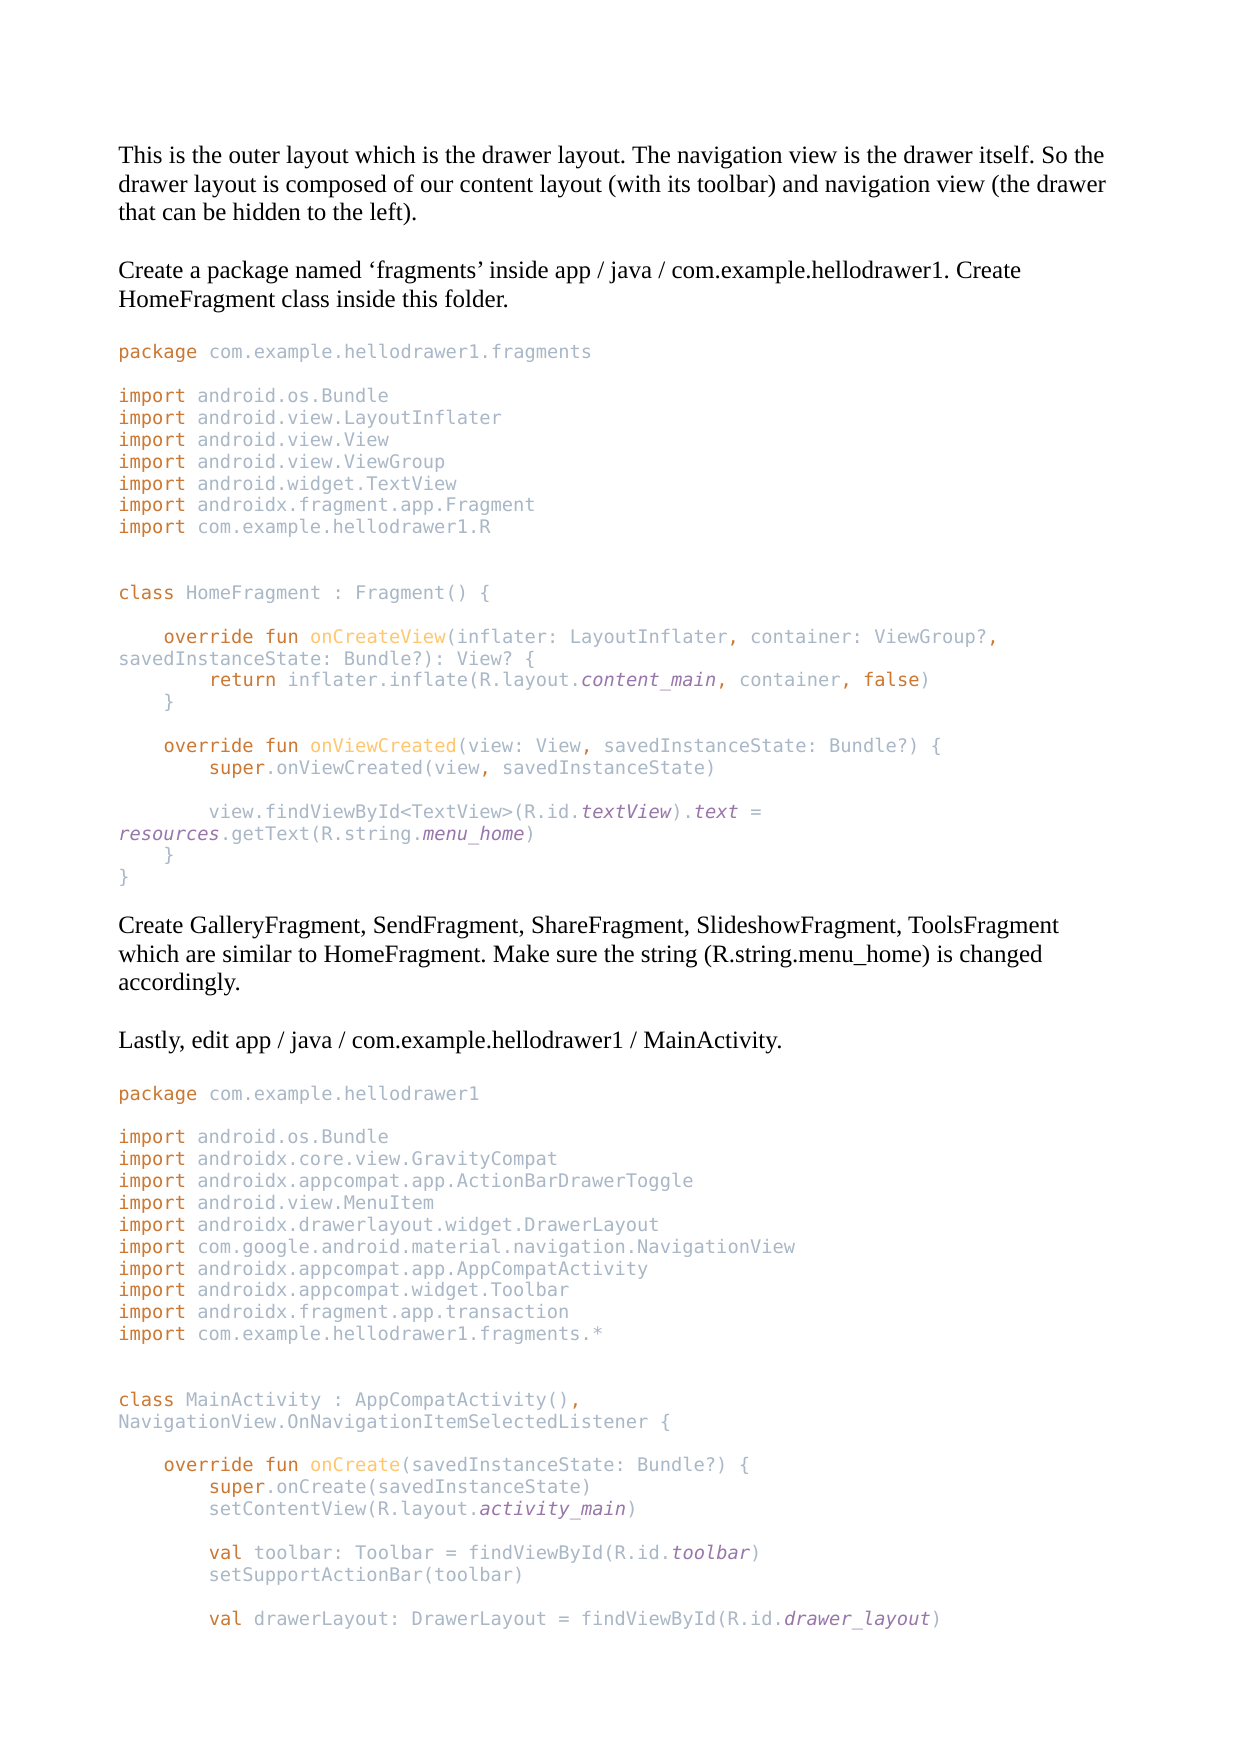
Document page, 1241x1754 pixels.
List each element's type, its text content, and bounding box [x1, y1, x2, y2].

text package com.example.hellodrawer1.fragments import android.os.Bundle import android.view.LayoutInflater import android.view.View import android.view.ViewGroup import android.widget.TextView import androidx.fragment.app.Fragment import com.example.hellodrawer1.R class HomeFragment : Fragment() { override fun onCreateView(inflater: LayoutInflater, container: ViewGroup?, savedInstanceState: Bundle?): View? { return inflater.inflate(R.layout.content_main, container, false) } override fun onViewCreated(view: View, savedInstanceState: Bundle?) { super.onViewCreated(view, savedInstanceState) view.findViewById<TextView>(R.id.textView).text = resources.getText(R.string.menu_home) } } [118, 341, 1122, 888]
text package com.example.hellodrawer1 import android.os.Bundle import androidx.core.view.GravityCompat import androidx.appcompat.app.ActionBarDrawerToggle import android.view.MenuItem import androidx.drawerlayout.widget.DrawerLayout import com.google.android.material.navigation.NavigationView import androidx.appcompat.app.AppCompatActivity import androidx.appcompat.widget.Toolbar import androidx.fragment.app.transaction import com.example.hellodrawer1.fragments.* class MainActivity : AppCompatActivity(), NavigationView.OnNavigationItemSelectedListener { override fun onCreate(savedInstanceState: Bundle?) { super.onCreate(savedInstanceState) setContentView(R.layout.activity_main) val toolbar: Toolbar = findViewById(R.id.toolbar) setSupportActionBar(toolbar) val drawerLayout: DrawerLayout = findViewById(R.id.drawer_layout) [118, 1082, 1122, 1629]
text Create GalleryFragment, SendFragment, ShareFragment, SlideshowFragment, ToolsFragment which are similar to HomeFragment. Make sure the string (R.string.menu_home) is changed accordingly. [118, 910, 1122, 996]
text Lastly, edit app / java / com.example.hellodrawer1 / MainActivity. [118, 1025, 1122, 1054]
text Create a package named ‘fragments’ inside app / java / com.example.hellodrawer1. Create HomeFragment class inside this folder. [118, 255, 1122, 312]
text This is the outer layout which is the drawer layout. The navigation view is the drawer itself. So the drawer layout is composed of our content layout (with its toolbar) and navigation view (the drawer that can be hidden to the left). [118, 140, 1122, 226]
